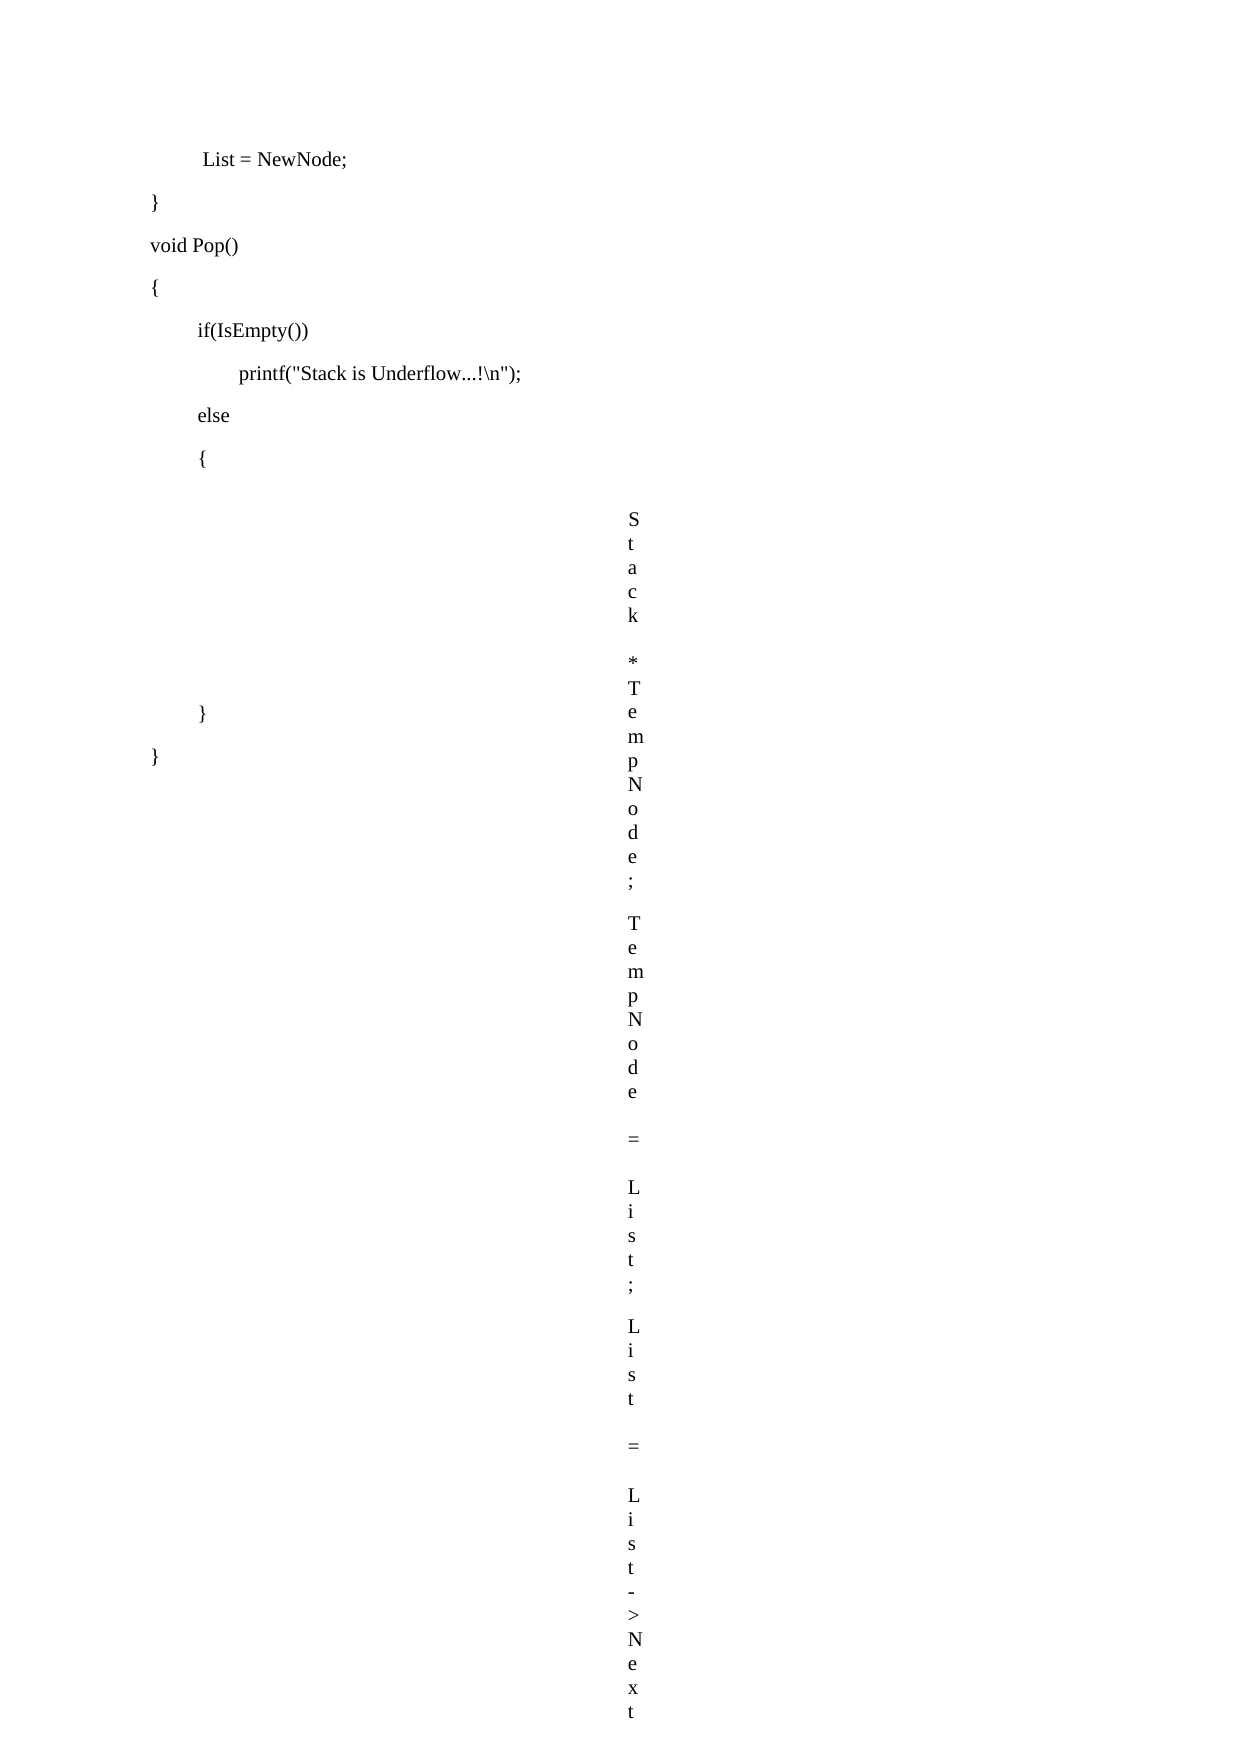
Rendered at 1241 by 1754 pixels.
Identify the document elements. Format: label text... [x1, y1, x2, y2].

text List = NewNode; [202, 147, 1103, 171]
text if(IsEmpty()) [197, 318, 1103, 342]
text { [197, 446, 619, 470]
text { [150, 275, 1103, 299]
text } [150, 744, 619, 768]
text } [197, 701, 619, 725]
text printf("Stack is Underflow...!\n"); [239, 360, 1103, 384]
text } [150, 190, 1103, 214]
text else [197, 403, 619, 427]
text void Pop() [150, 233, 1103, 257]
